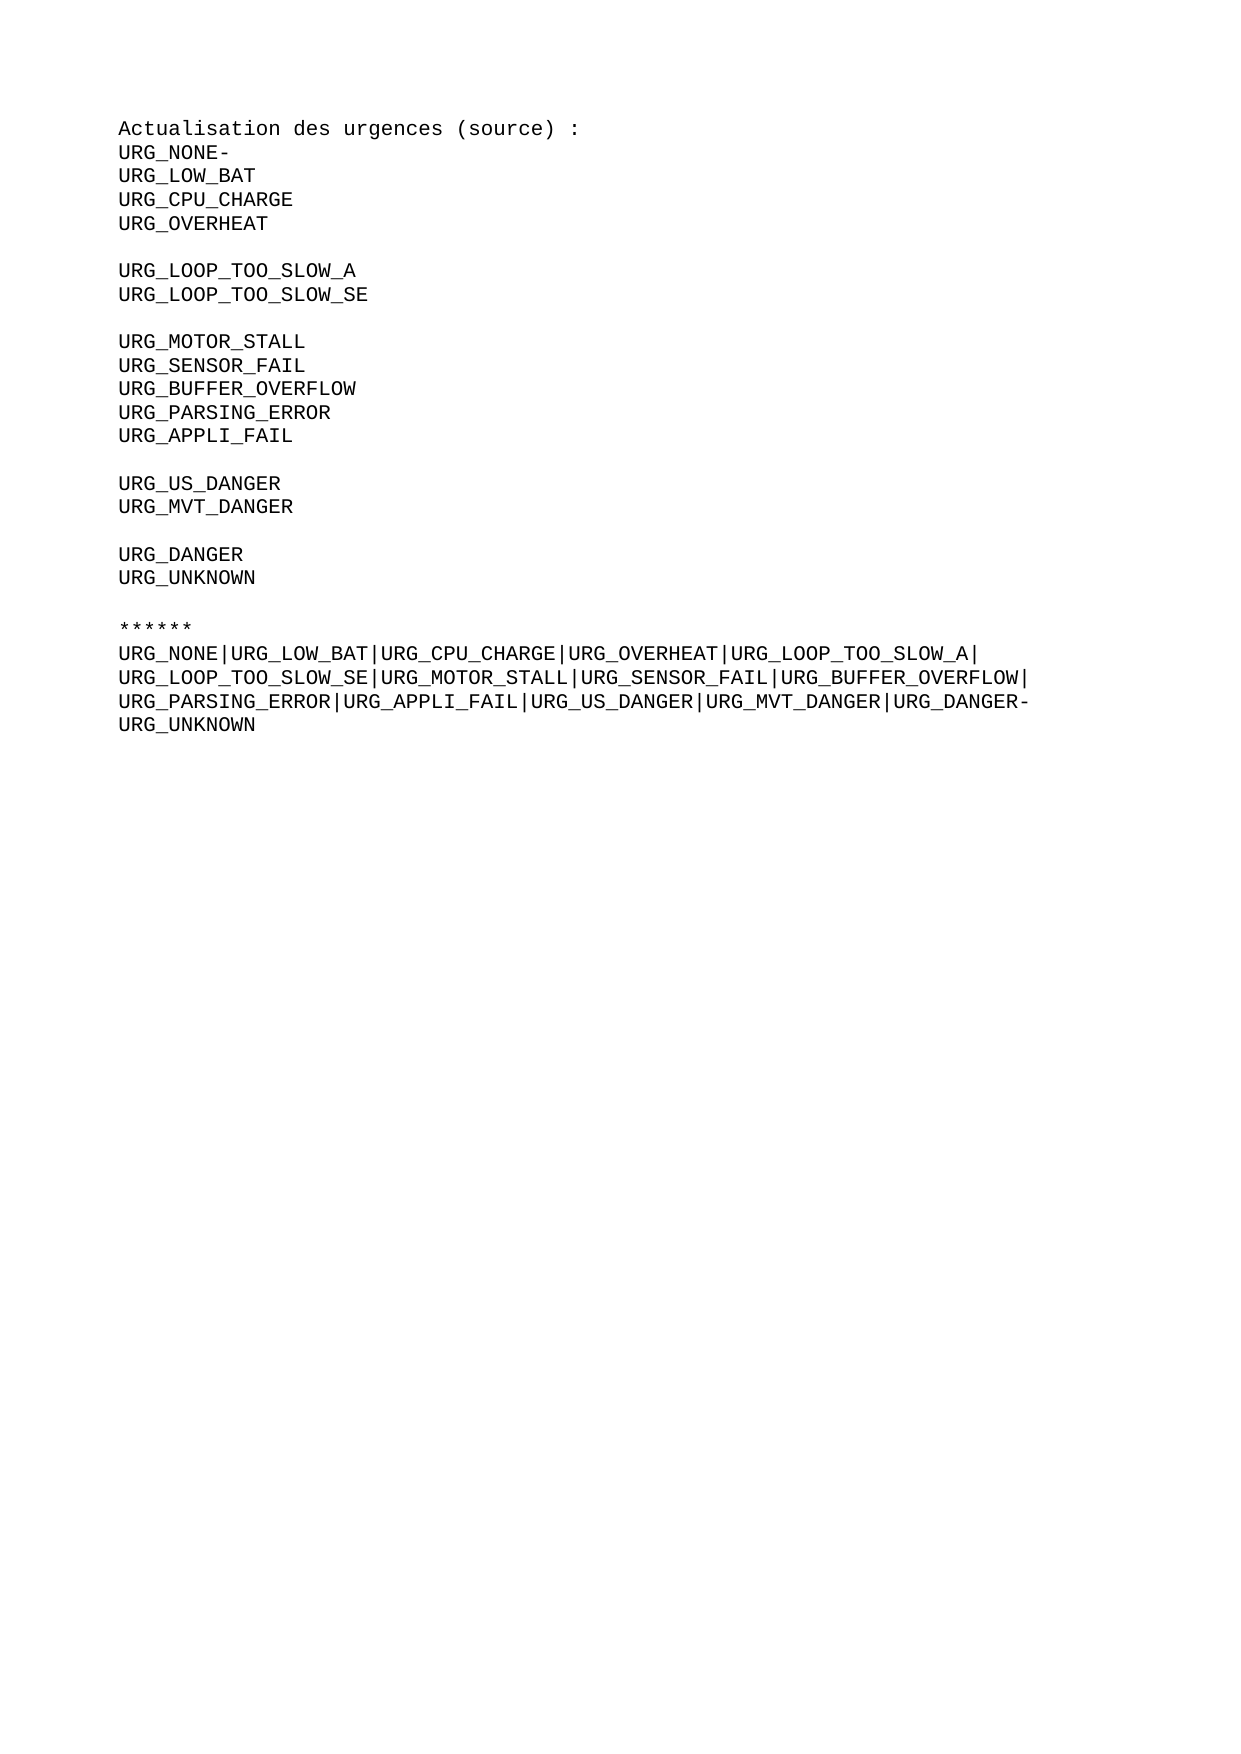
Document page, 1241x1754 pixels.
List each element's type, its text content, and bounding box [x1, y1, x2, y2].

text URG_NONE|URG_LOW_BAT|URG_CPU_CHARGE|URG_OVERHEAT|URG_LOOP_TOO_SLOW_A|URG_LOOP_TOO_SLOW_SE|URG_MOTOR_STALL|URG_SENSOR_FAIL|URG_BUFFER_OVERFLOW|URG_PARSING_ERROR|URG_APPLI_FAIL|URG_US_DANGER|URG_MVT_DANGER|URG_DANGER-URG_UNKNOWN [118, 643, 1122, 738]
text ****** [118, 620, 1122, 643]
text Actualisation des urgences (source) : URG_NONE- URG_LOW_BAT URG_CPU_CHARGE URG_OVERHEAT URG_LOOP_TOO_SLOW_A URG_LOOP_TOO_SLOW_SE URG_MOTOR_STALL URG_SENSOR_FAIL URG_BUFFER_OVERFLOW URG_PARSING_ERROR URG_APPLI_FAIL URG_US_DANGER URG_MVT_DANGER URG_DANGER URG_UNKNOWN [118, 118, 1122, 620]
